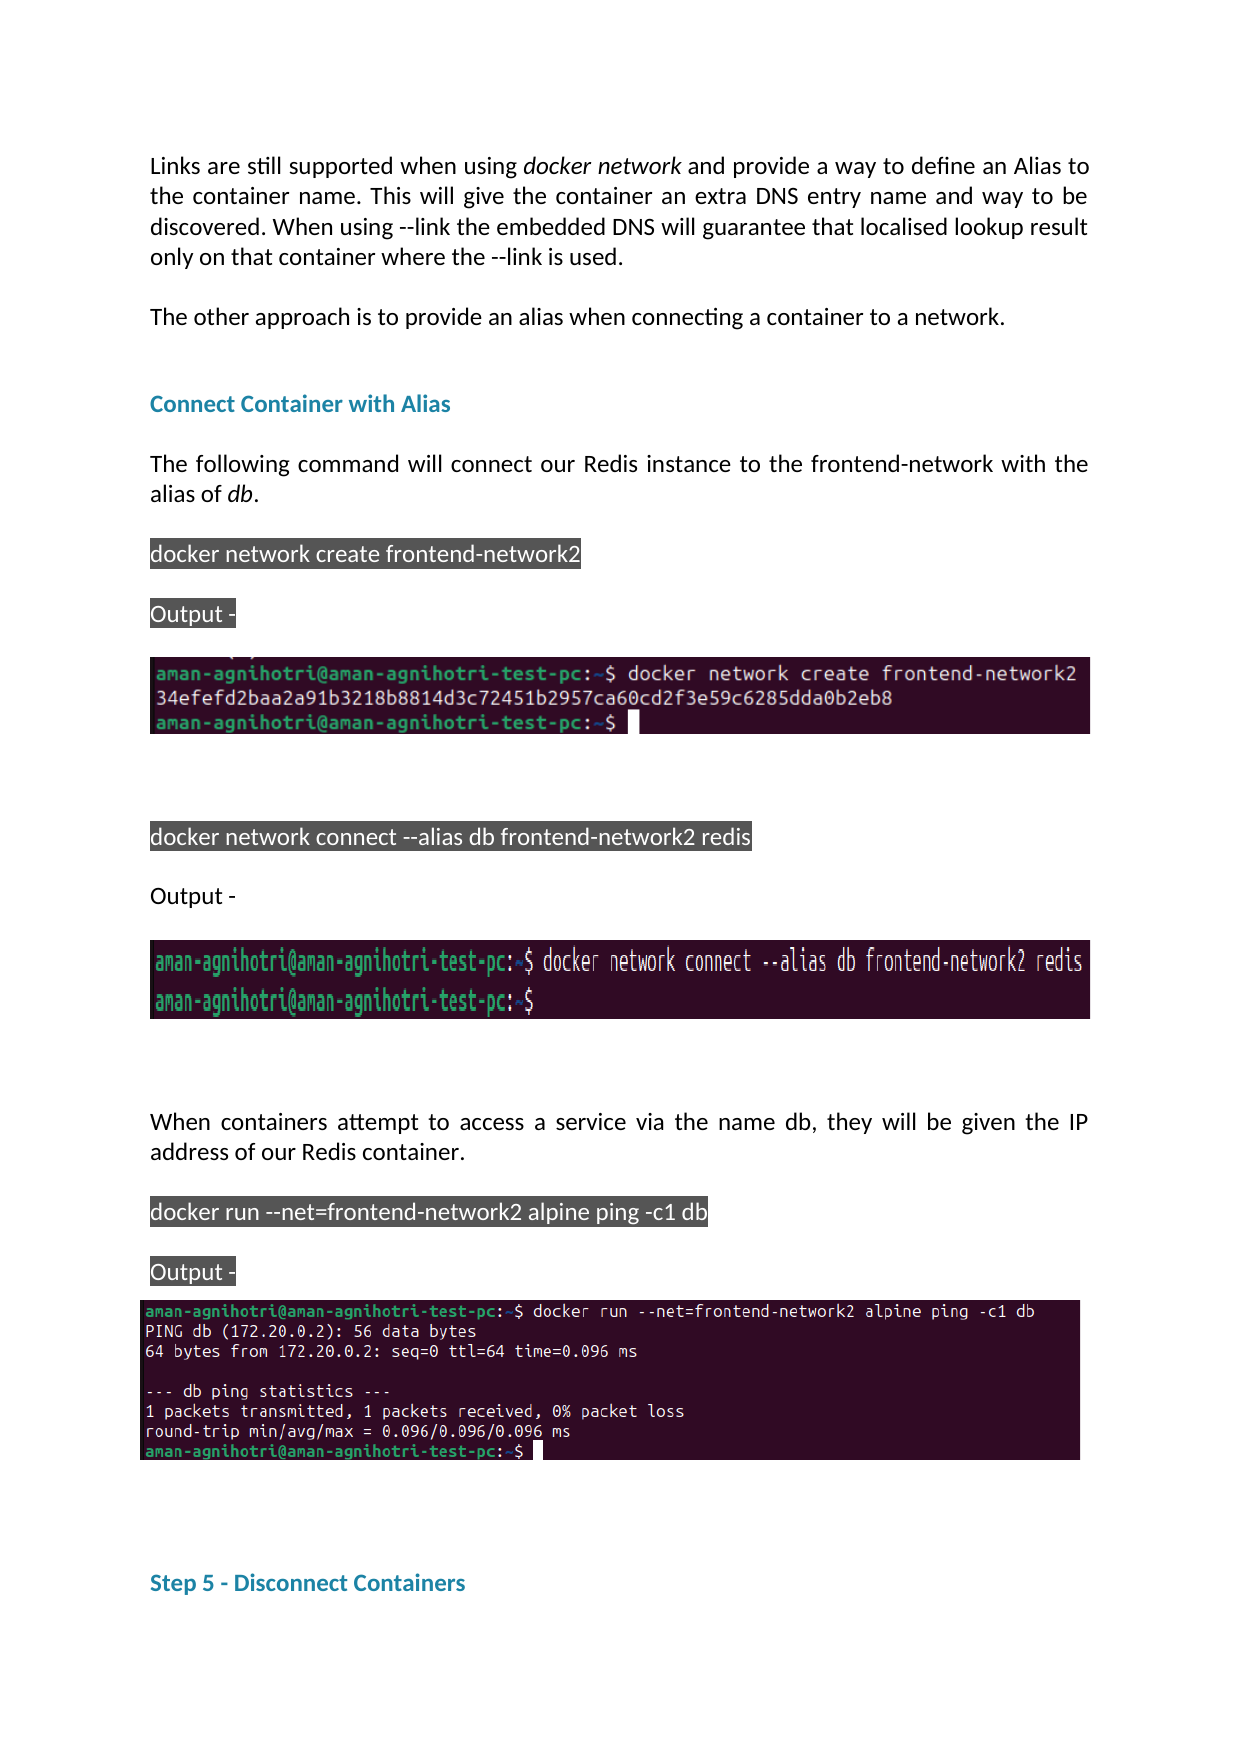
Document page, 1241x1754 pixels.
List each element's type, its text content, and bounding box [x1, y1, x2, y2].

text When containers attempt to access a service via the name db, they will be given the IP address of our Redis container. [150, 1106, 1090, 1167]
picture [140, 1300, 1081, 1460]
picture [150, 657, 1091, 734]
subtitle Step 5 - Disconnect Containers [150, 1547, 1090, 1598]
text docker network create frontend-network2 [150, 538, 1090, 569]
text docker run --net=frontend-network2 alpine ping -c1 db [150, 1196, 1090, 1227]
text Output - [150, 598, 1090, 628]
text docker network connect --alias db frontend-network2 redis [150, 821, 1090, 851]
picture [150, 940, 1091, 1019]
text The following command will connect our Redis instance to the frontend-network with the alias of db. [150, 448, 1090, 509]
text The other approach is to provide an alias when connecting a container to a network. [150, 301, 1090, 332]
subtitle Connect Container with Alias [150, 361, 1090, 419]
text Output - [150, 880, 1090, 911]
text Links are still supported when using docker network and provide a way to define an Alias to the container name. This will give the container an extra DNS entry name and way to be discovered. When using --link the embedded DNS will guarantee that localised lookup result only on that container where the --link is used. [150, 150, 1090, 272]
text Output - [150, 1256, 1090, 1286]
